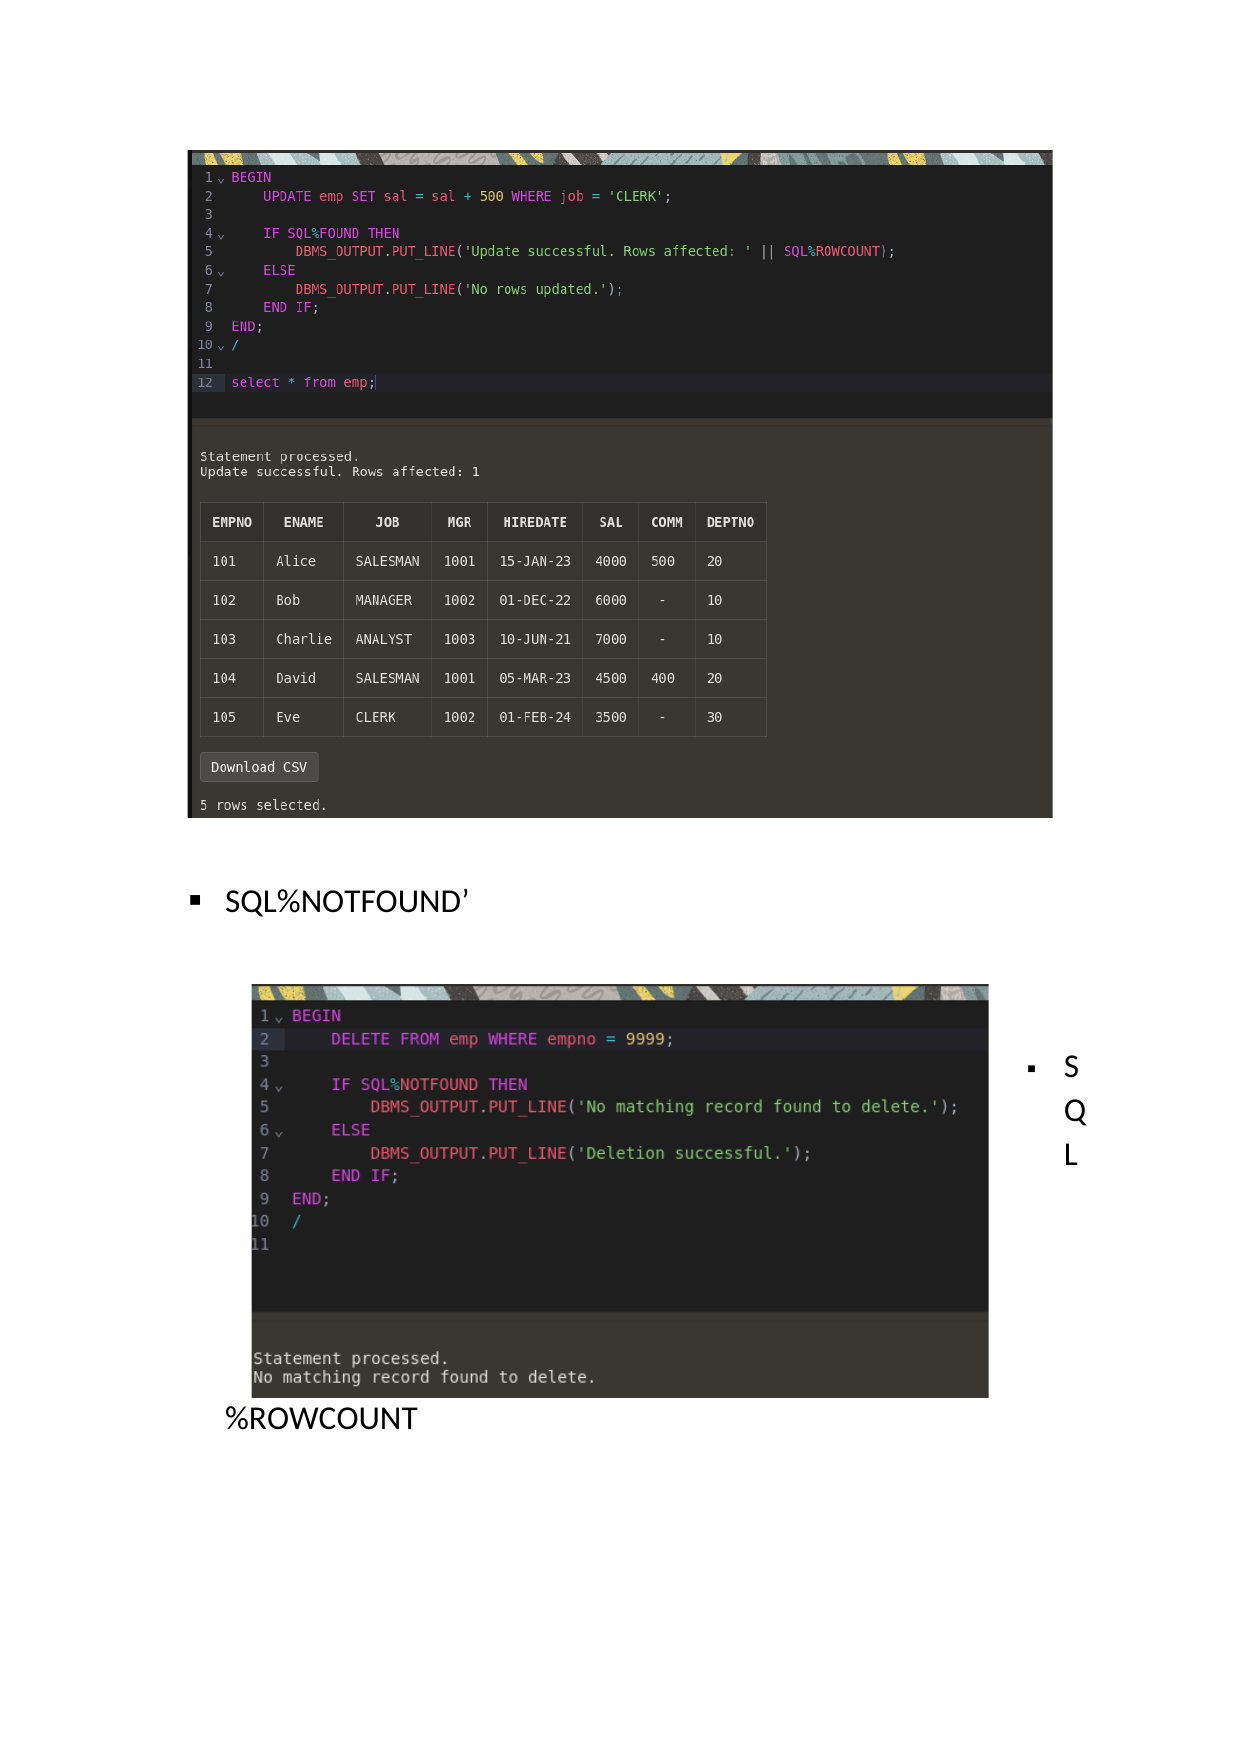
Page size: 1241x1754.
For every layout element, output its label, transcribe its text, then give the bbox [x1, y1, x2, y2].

picture [187, 150, 1053, 818]
list SQL%NOTFOUND’ [187, 880, 1090, 921]
picture [251, 984, 989, 1398]
list SQL%ROWCOUNT [187, 1045, 1090, 1438]
